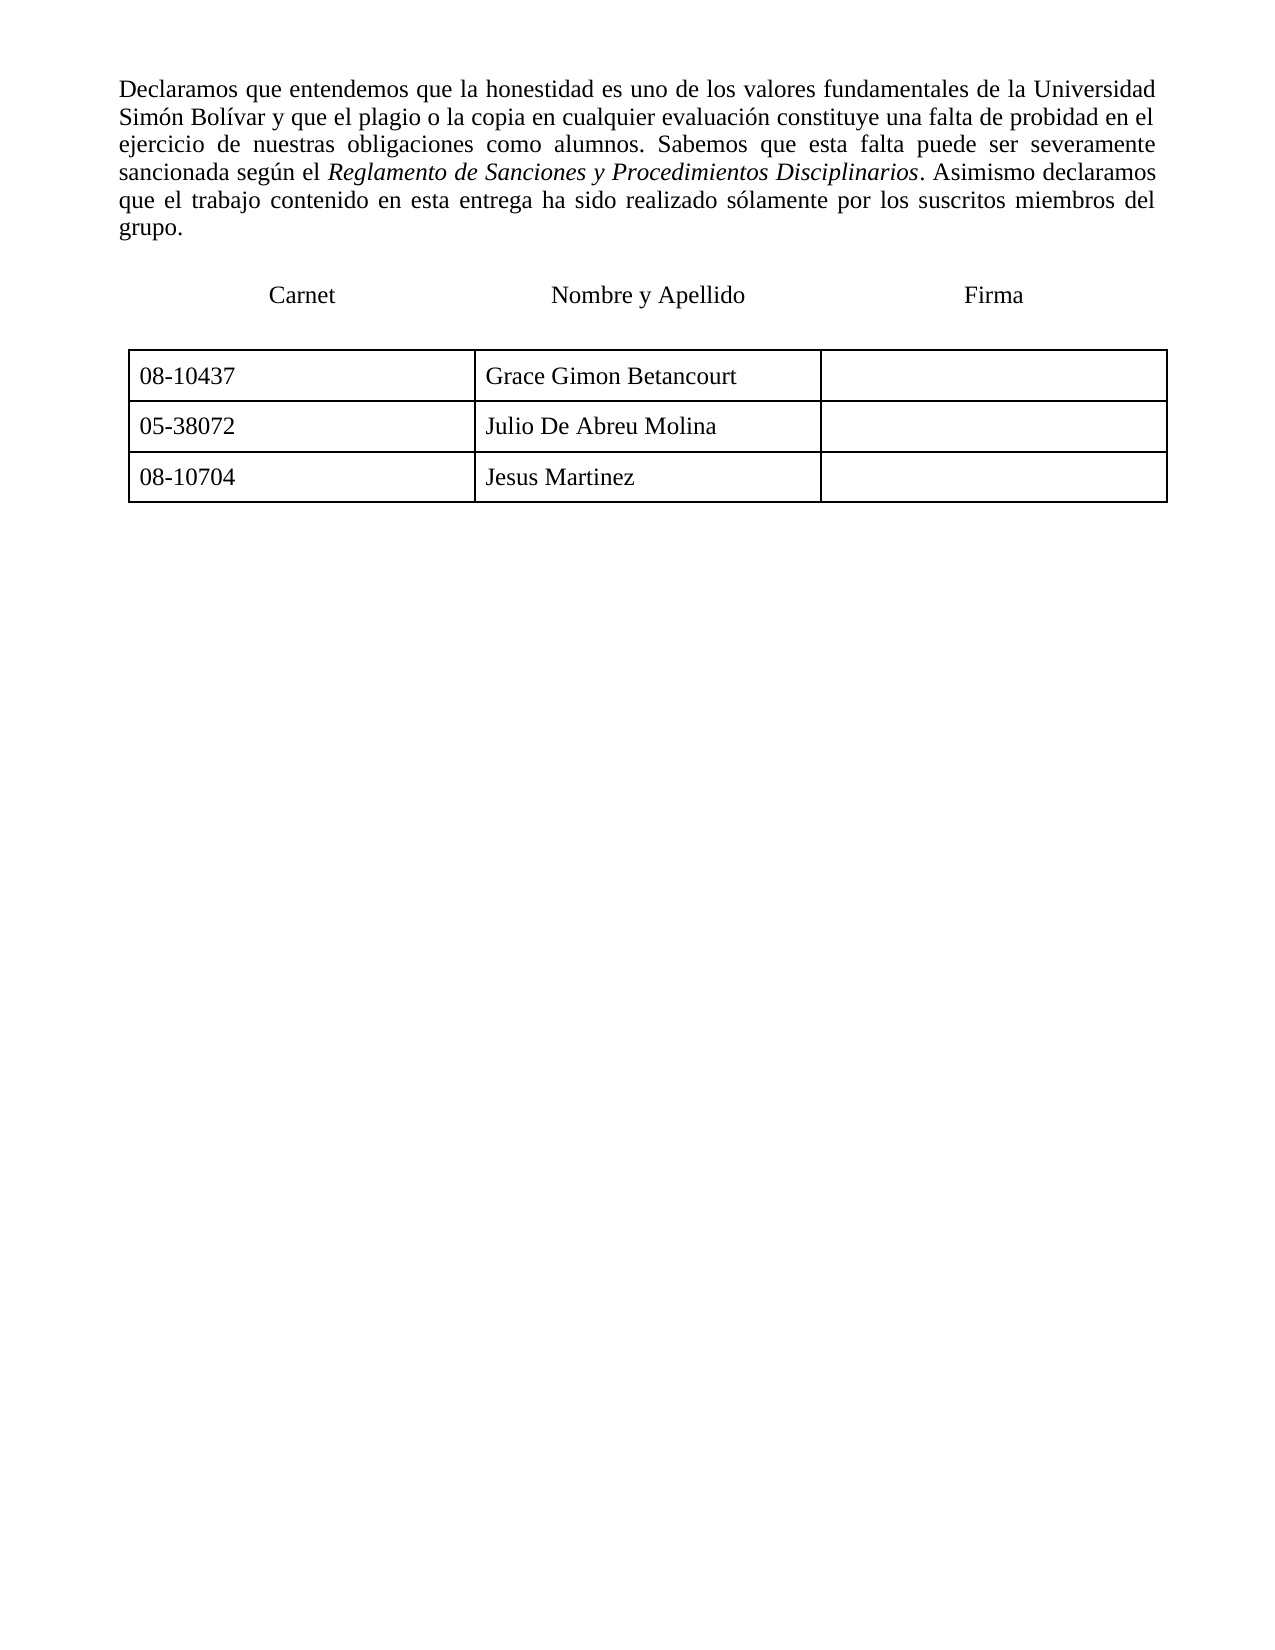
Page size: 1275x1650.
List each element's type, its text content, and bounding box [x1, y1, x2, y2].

table_header Carnet [130, 271, 474, 319]
table_header [822, 351, 1166, 400]
text Declaramos que entendemos que la honestidad es uno de los valores fundamentales de la Universidad Simón Bolívar y que el plagio o la copia en cualquier evaluación constituye una falta de probidad en el ejercicio de nuestras obligaciones como alumnos. Sabemos que esta falta puede ser severamente sancionada según el Reglamento de Sanciones y Procedimientos Disciplinarios. Asimismo declaramos que el trabajo contenido en esta entrega ha sido realizado sólamente por los suscritos miembros del grupo. [118, 75, 1156, 241]
table_cell Jesus Martinez [476, 453, 820, 501]
table_header Grace Gimon Betancourt [476, 351, 820, 400]
table_cell [822, 453, 1166, 501]
table_cell 05-38072 [130, 402, 474, 451]
table_header Firma [822, 271, 1166, 319]
table_cell Julio De Abreu Molina [476, 402, 820, 451]
table_header 08-10437 [130, 351, 474, 400]
table_cell 08-10704 [130, 453, 474, 501]
table_cell [822, 402, 1166, 451]
table_header Nombre y Apellido [476, 271, 820, 319]
